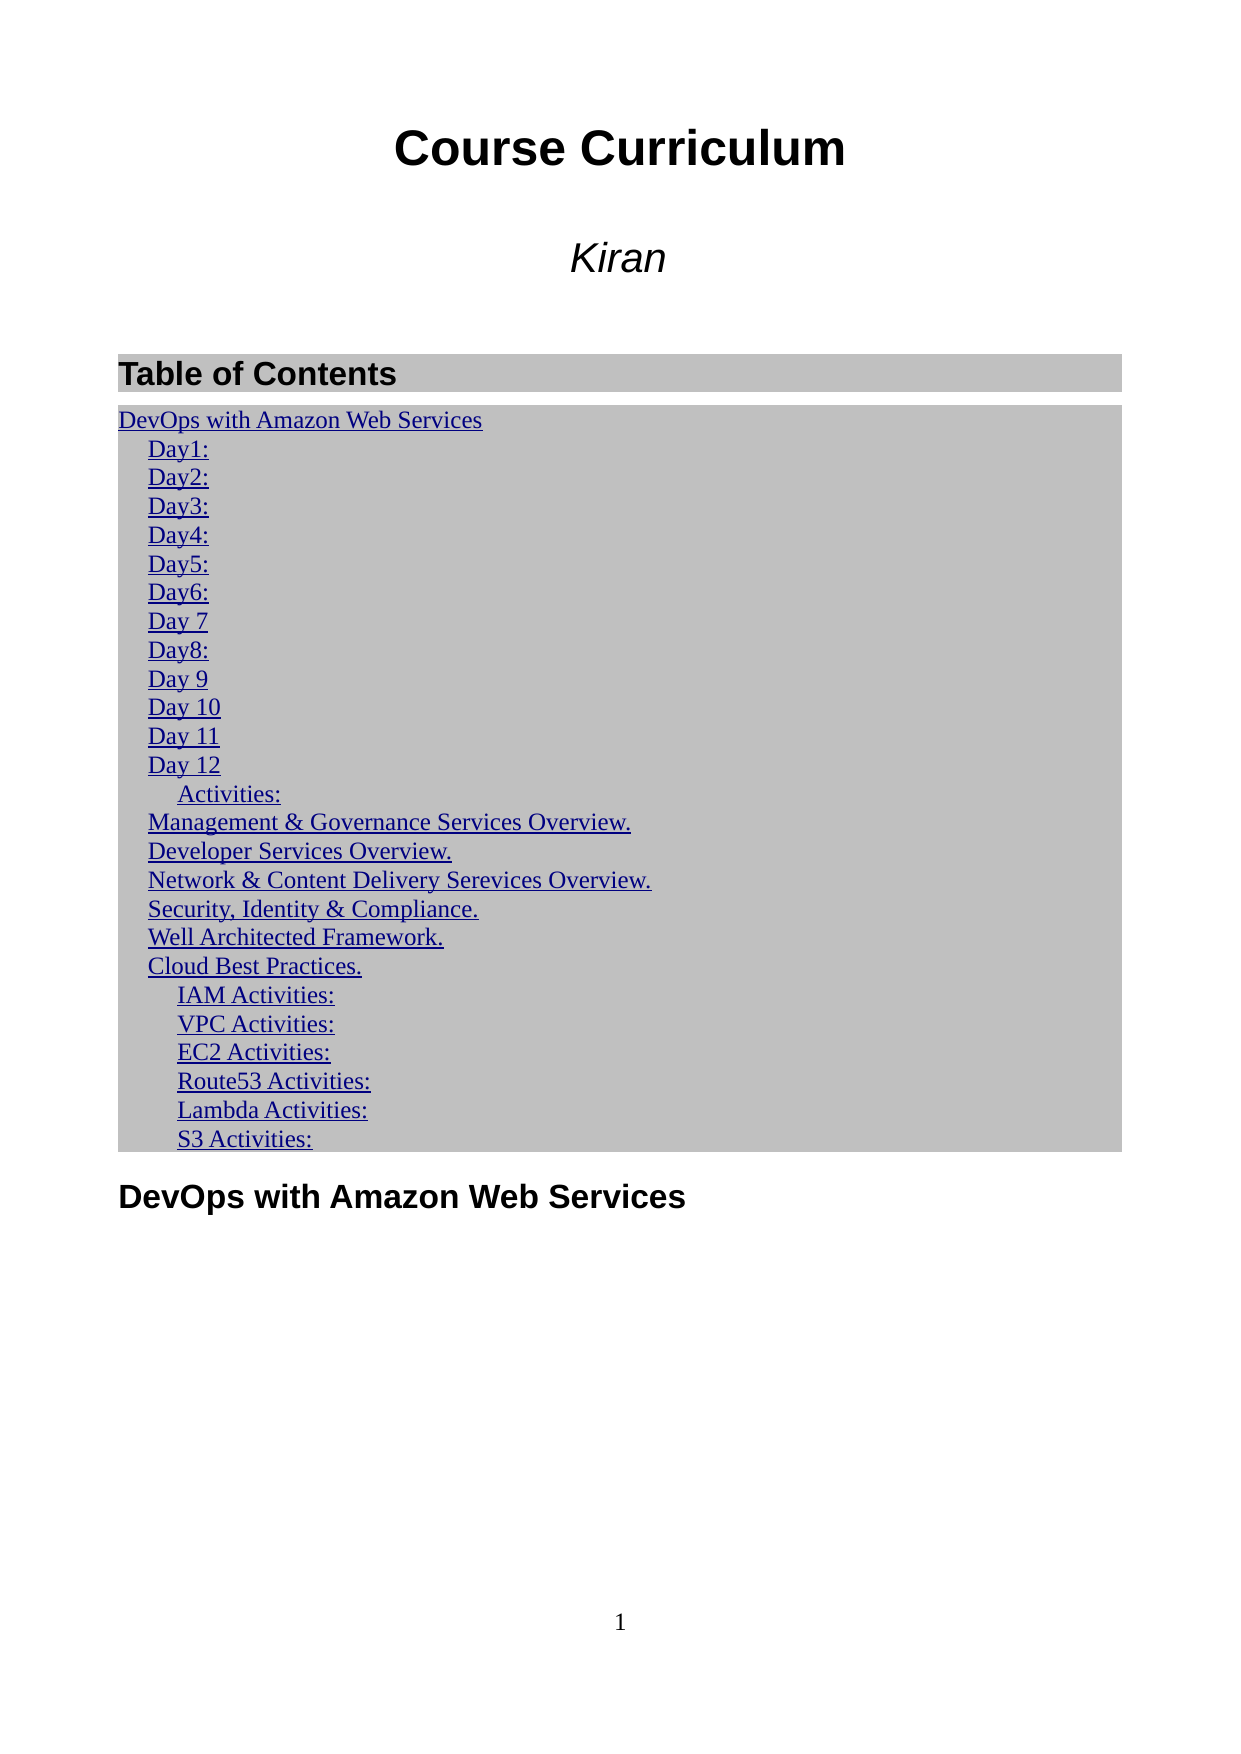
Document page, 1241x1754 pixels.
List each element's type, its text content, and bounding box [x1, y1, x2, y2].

text Day 12 [148, 750, 1122, 779]
text Developer Services Overview. [148, 836, 1122, 865]
text Cloud Best Practices. [148, 951, 1122, 980]
text Day2: [148, 462, 1122, 491]
title Course Curriculum [118, 118, 1122, 176]
text Day 9 [148, 664, 1122, 692]
text Day3: [148, 491, 1122, 520]
text Activities: [177, 779, 1122, 807]
text S3 Activities: [177, 1124, 1122, 1152]
text Management & Governance Services Overview. [148, 807, 1122, 836]
text Day1: [148, 434, 1122, 462]
text Network & Content Delivery Serevices Overview. [148, 865, 1122, 894]
text Well Architected Framework. [148, 922, 1122, 951]
subtitle Table of Contents [118, 354, 1122, 392]
text Day4: [148, 520, 1122, 549]
text Route53 Activities: [177, 1066, 1122, 1095]
text Day5: [148, 549, 1122, 577]
subtitle DevOps with Amazon Web Services [118, 1177, 1122, 1216]
text VPC Activities: [177, 1009, 1122, 1037]
subtitle Kiran [118, 233, 1122, 281]
text DevOps with Amazon Web Services [118, 405, 1122, 434]
text Day 11 [148, 721, 1122, 750]
text Day6: [148, 577, 1122, 606]
text Lambda Activities: [177, 1095, 1122, 1124]
text Security, Identity & Compliance. [148, 894, 1122, 922]
text Day8: [148, 635, 1122, 664]
text Day 7 [148, 606, 1122, 635]
text IAM Activities: [177, 980, 1122, 1009]
text Day 10 [148, 692, 1122, 721]
text EC2 Activities: [177, 1037, 1122, 1066]
